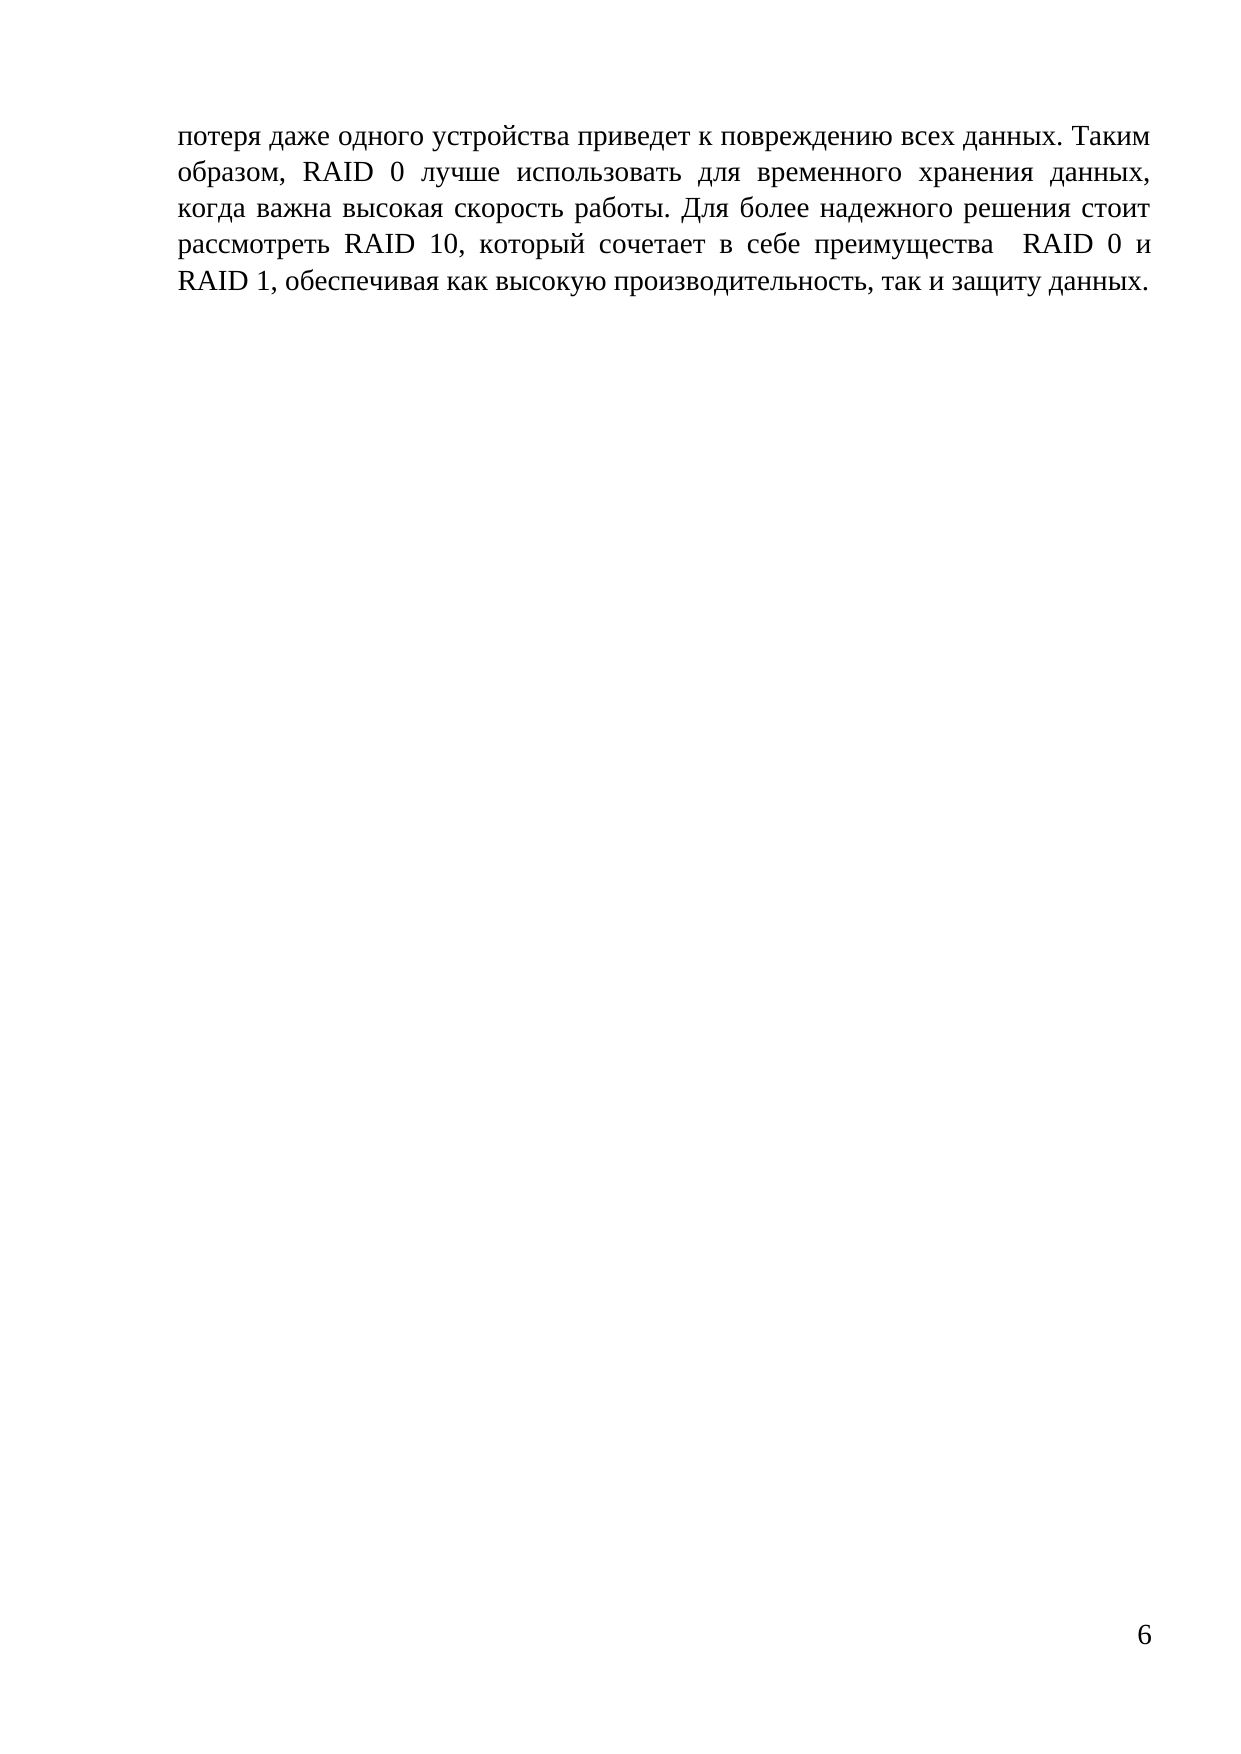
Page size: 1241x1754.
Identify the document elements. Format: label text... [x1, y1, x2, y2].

text потеря даже одного устройства приведет к повреждению всех данных. Таким образом, RAID 0 лучше использовать для временного хранения данных, когда важна высокая скорость работы. Для более надежного решения стоит рассмотреть RAID 10, который сочетает в себе преимущества RAID 0 и RAID 1, обеспечивая как высокую производительность, так и защиту данных. [177, 118, 1152, 296]
